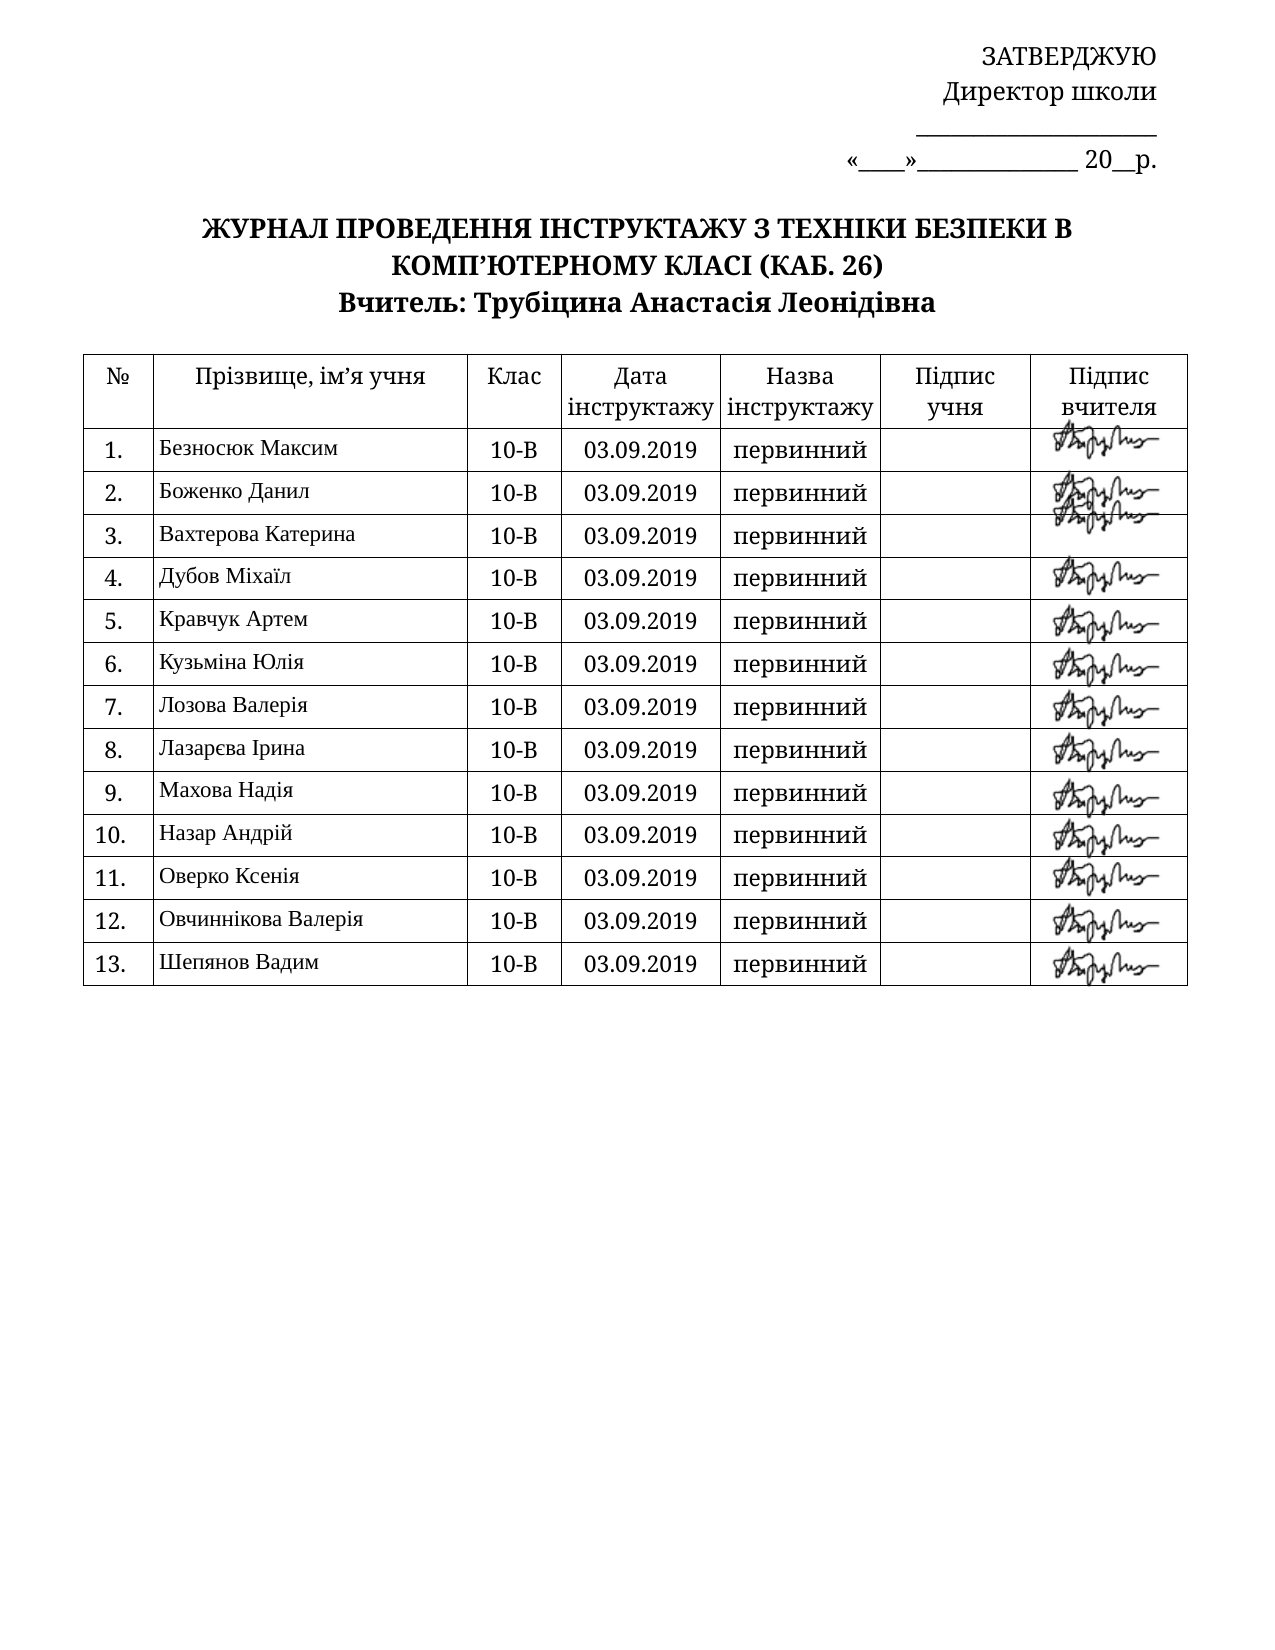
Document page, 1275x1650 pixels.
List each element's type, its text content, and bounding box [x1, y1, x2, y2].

table_cell Кузьміна Юлія [154, 643, 467, 685]
table_cell [84, 429, 153, 471]
table_cell [881, 515, 1030, 557]
table_cell [1031, 600, 1048, 642]
table_cell [84, 857, 153, 899]
table_cell [1031, 643, 1048, 685]
table_cell [1164, 729, 1187, 771]
table_header Назва інструктажу [721, 355, 880, 428]
table_cell Безносюк Максим [154, 429, 467, 471]
picture [1048, 411, 1164, 543]
table_cell первинний [721, 472, 880, 514]
text Вчитель: Трубіцина Анастасія Леонідівна [118, 283, 1157, 320]
table_cell Лозова Валерія [154, 686, 467, 728]
table_cell 10-В [468, 600, 561, 642]
table_cell 03.09.2019 [562, 943, 720, 985]
table_cell 03.09.2019 [562, 857, 720, 899]
table_cell [1164, 429, 1187, 471]
table_cell [881, 900, 1030, 942]
table_cell [1031, 429, 1048, 471]
table_cell Вахтерова Катерина [154, 515, 467, 557]
table_header Клас [468, 355, 561, 428]
table_cell [1031, 857, 1048, 899]
table_cell [881, 472, 1030, 514]
table_cell 03.09.2019 [562, 772, 720, 813]
table_cell Дубов Міхаїл [154, 558, 467, 599]
text ЖУРНАЛ ПРОВЕДЕННЯ ІНСТРУКТАЖУ З ТЕХНІКИ БЕЗПЕКИ В КОМП’ЮТЕРНОМУ КЛАСІ (КАБ. 26) [118, 209, 1157, 283]
table_cell [1164, 900, 1187, 942]
text _____________________ [118, 107, 1157, 141]
table_cell Лазарєва Ірина [154, 729, 467, 771]
text Директор школи [118, 73, 1157, 107]
table_cell 03.09.2019 [562, 815, 720, 856]
table_cell [84, 686, 153, 728]
table_cell первинний [721, 815, 880, 856]
table_cell 03.09.2019 [562, 686, 720, 728]
table_cell [1164, 600, 1187, 642]
table_cell первинний [721, 600, 880, 642]
table_cell первинний [721, 643, 880, 685]
table_cell [881, 600, 1030, 642]
table_cell 03.09.2019 [562, 643, 720, 685]
table_cell первинний [721, 900, 880, 942]
table_cell [1031, 943, 1048, 985]
table_cell [881, 772, 1030, 813]
table_cell [1031, 515, 1187, 557]
table_cell [84, 772, 153, 813]
table_cell первинний [721, 772, 880, 813]
picture [1048, 547, 1164, 995]
table_cell [1031, 686, 1048, 728]
table_cell 03.09.2019 [562, 729, 720, 771]
table_cell 03.09.2019 [562, 600, 720, 642]
table_cell [1164, 643, 1187, 685]
table_cell [881, 686, 1030, 728]
table_header Підпис учня [881, 355, 1030, 428]
table_cell 10-В [468, 900, 561, 942]
table_cell [1031, 558, 1048, 599]
table_cell 10-В [468, 815, 561, 856]
table_header Дата інструктажу [562, 355, 720, 428]
table_cell [1164, 686, 1187, 728]
table_cell [1164, 558, 1187, 599]
table_cell [1031, 772, 1048, 813]
table_header № [84, 355, 153, 428]
table_cell первинний [721, 857, 880, 899]
table_cell [1164, 857, 1187, 899]
table_cell 10-В [468, 558, 561, 599]
table_cell [1031, 472, 1048, 514]
table_cell Овчиннікова Валерія [154, 900, 467, 942]
table_cell Кравчук Артем [154, 600, 467, 642]
table_cell 10-В [468, 686, 561, 728]
table_cell [881, 643, 1030, 685]
table_cell 03.09.2019 [562, 558, 720, 599]
table_cell 03.09.2019 [562, 429, 720, 471]
table_cell [84, 729, 153, 771]
table_cell Боженко Данил [154, 472, 467, 514]
table_cell 10-В [468, 643, 561, 685]
table_cell 10-В [468, 857, 561, 899]
table_cell [84, 515, 153, 557]
table_cell 10-В [468, 943, 561, 985]
table_cell первинний [721, 943, 880, 985]
table_cell Оверко Ксенія [154, 857, 467, 899]
table_cell [1031, 900, 1048, 942]
table_cell [1164, 815, 1187, 856]
table_cell Назар Андрій [154, 815, 467, 856]
table_cell [84, 472, 153, 514]
table_cell 03.09.2019 [562, 472, 720, 514]
table_cell 10-В [468, 772, 561, 813]
text ЗАТВЕРДЖУЮ [118, 39, 1157, 73]
table_cell 03.09.2019 [562, 900, 720, 942]
table_cell [881, 943, 1030, 985]
table_cell 03.09.2019 [562, 515, 720, 557]
table_cell [84, 600, 153, 642]
table_cell [84, 558, 153, 599]
text «____»______________ 20__р. [118, 141, 1157, 175]
table_cell первинний [721, 429, 880, 471]
table_cell 10-В [468, 729, 561, 771]
table_cell [881, 558, 1030, 599]
table_cell [84, 943, 153, 985]
table_cell 10-В [468, 515, 561, 557]
table_cell 10-В [468, 472, 561, 514]
table_cell [881, 815, 1030, 856]
table_cell [881, 729, 1030, 771]
table_cell [1031, 815, 1048, 856]
table_cell первинний [721, 558, 880, 599]
table_cell [1164, 772, 1187, 813]
table_cell первинний [721, 515, 880, 557]
table_cell [84, 643, 153, 685]
table_header Прізвище, ім’я учня [154, 355, 467, 428]
table_cell первинний [721, 686, 880, 728]
table_cell первинний [721, 729, 880, 771]
table_cell Махова Надія [154, 772, 467, 813]
table_cell [881, 429, 1030, 471]
table_cell [1164, 943, 1187, 985]
table_header Підпис вчителя [1031, 355, 1187, 428]
table_cell 10-В [468, 429, 561, 471]
table_cell [1164, 472, 1187, 514]
table_cell [84, 815, 153, 856]
table_cell [1031, 729, 1048, 771]
table_cell [881, 857, 1030, 899]
table_cell [84, 900, 153, 942]
table_cell Шепянов Вадим [154, 943, 467, 985]
